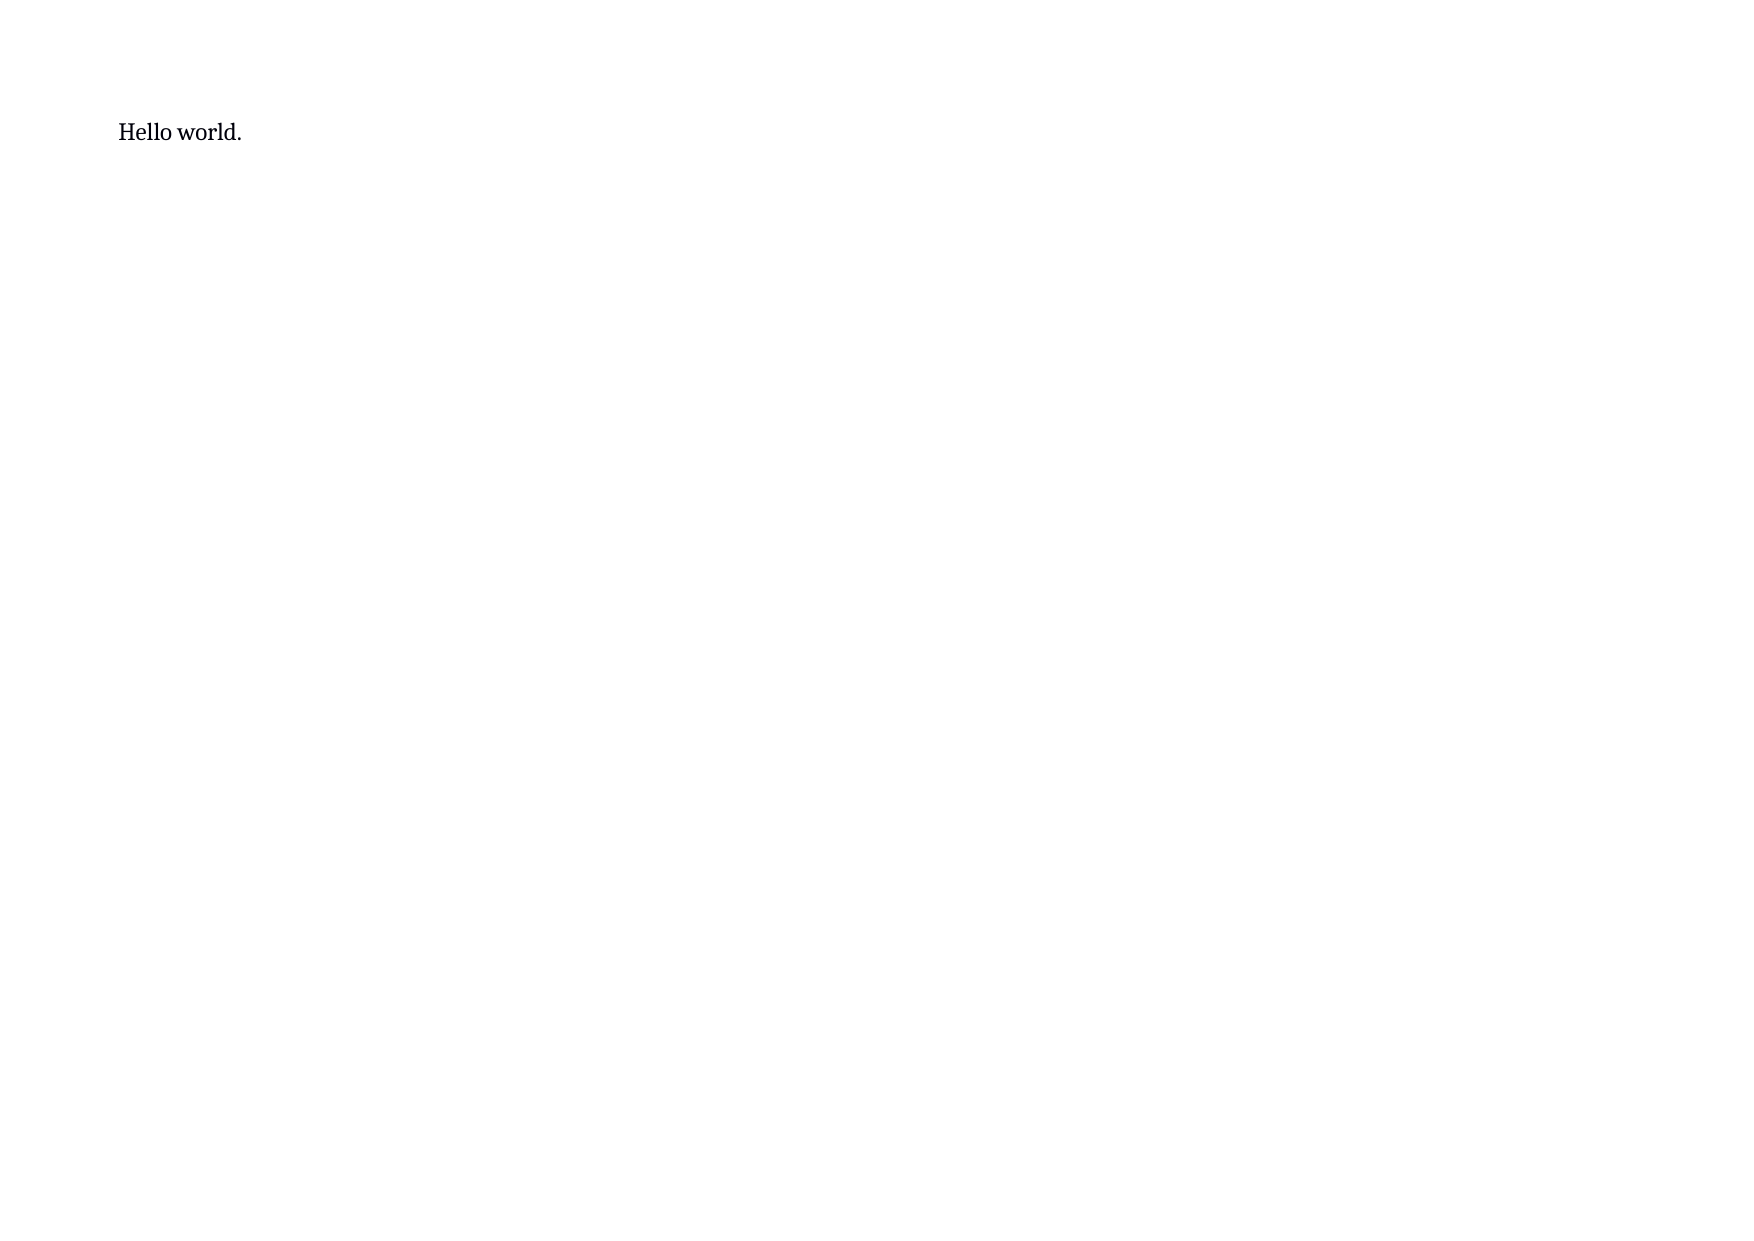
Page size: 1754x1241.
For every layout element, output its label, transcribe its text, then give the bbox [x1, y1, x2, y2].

text Hello world. [118, 118, 1636, 147]
